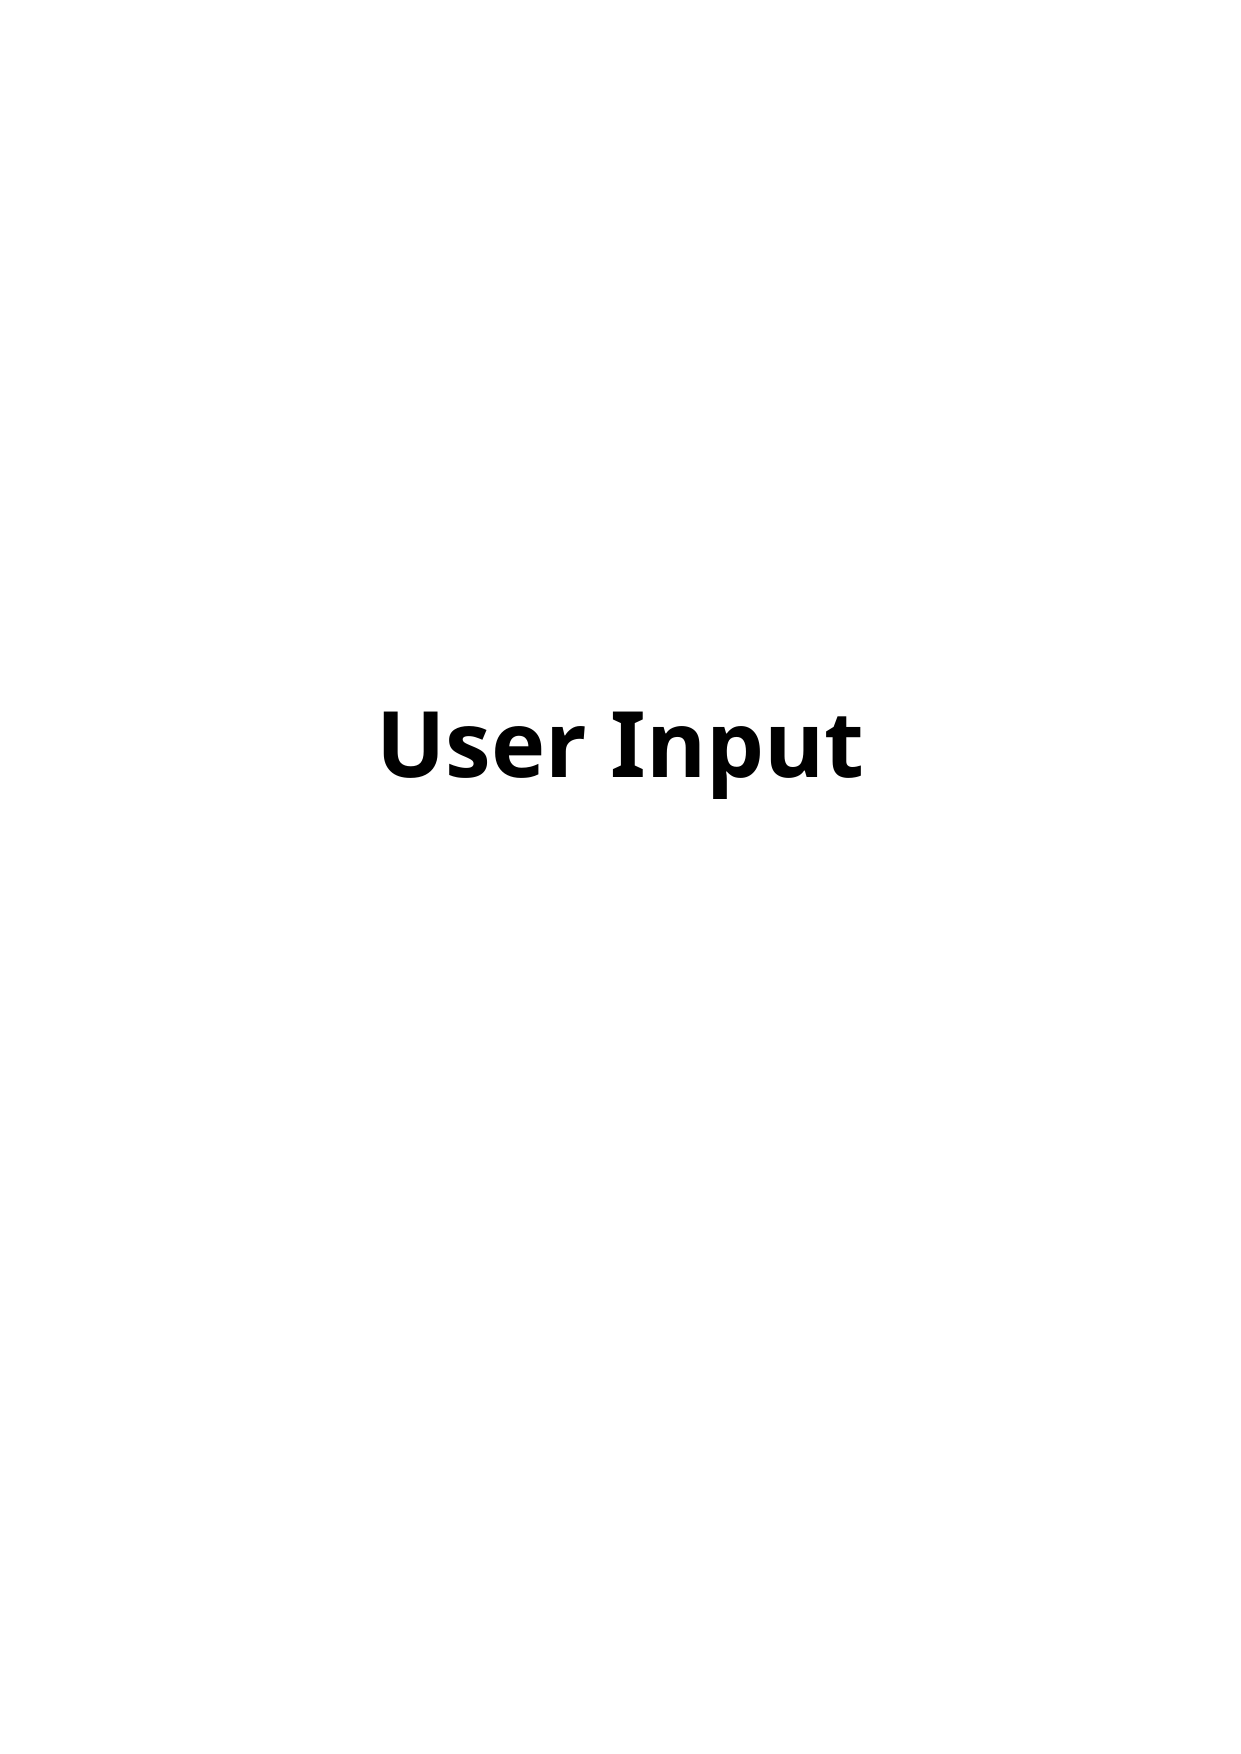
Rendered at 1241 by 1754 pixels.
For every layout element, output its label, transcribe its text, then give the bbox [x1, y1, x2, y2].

subtitle User Input [118, 680, 1122, 805]
